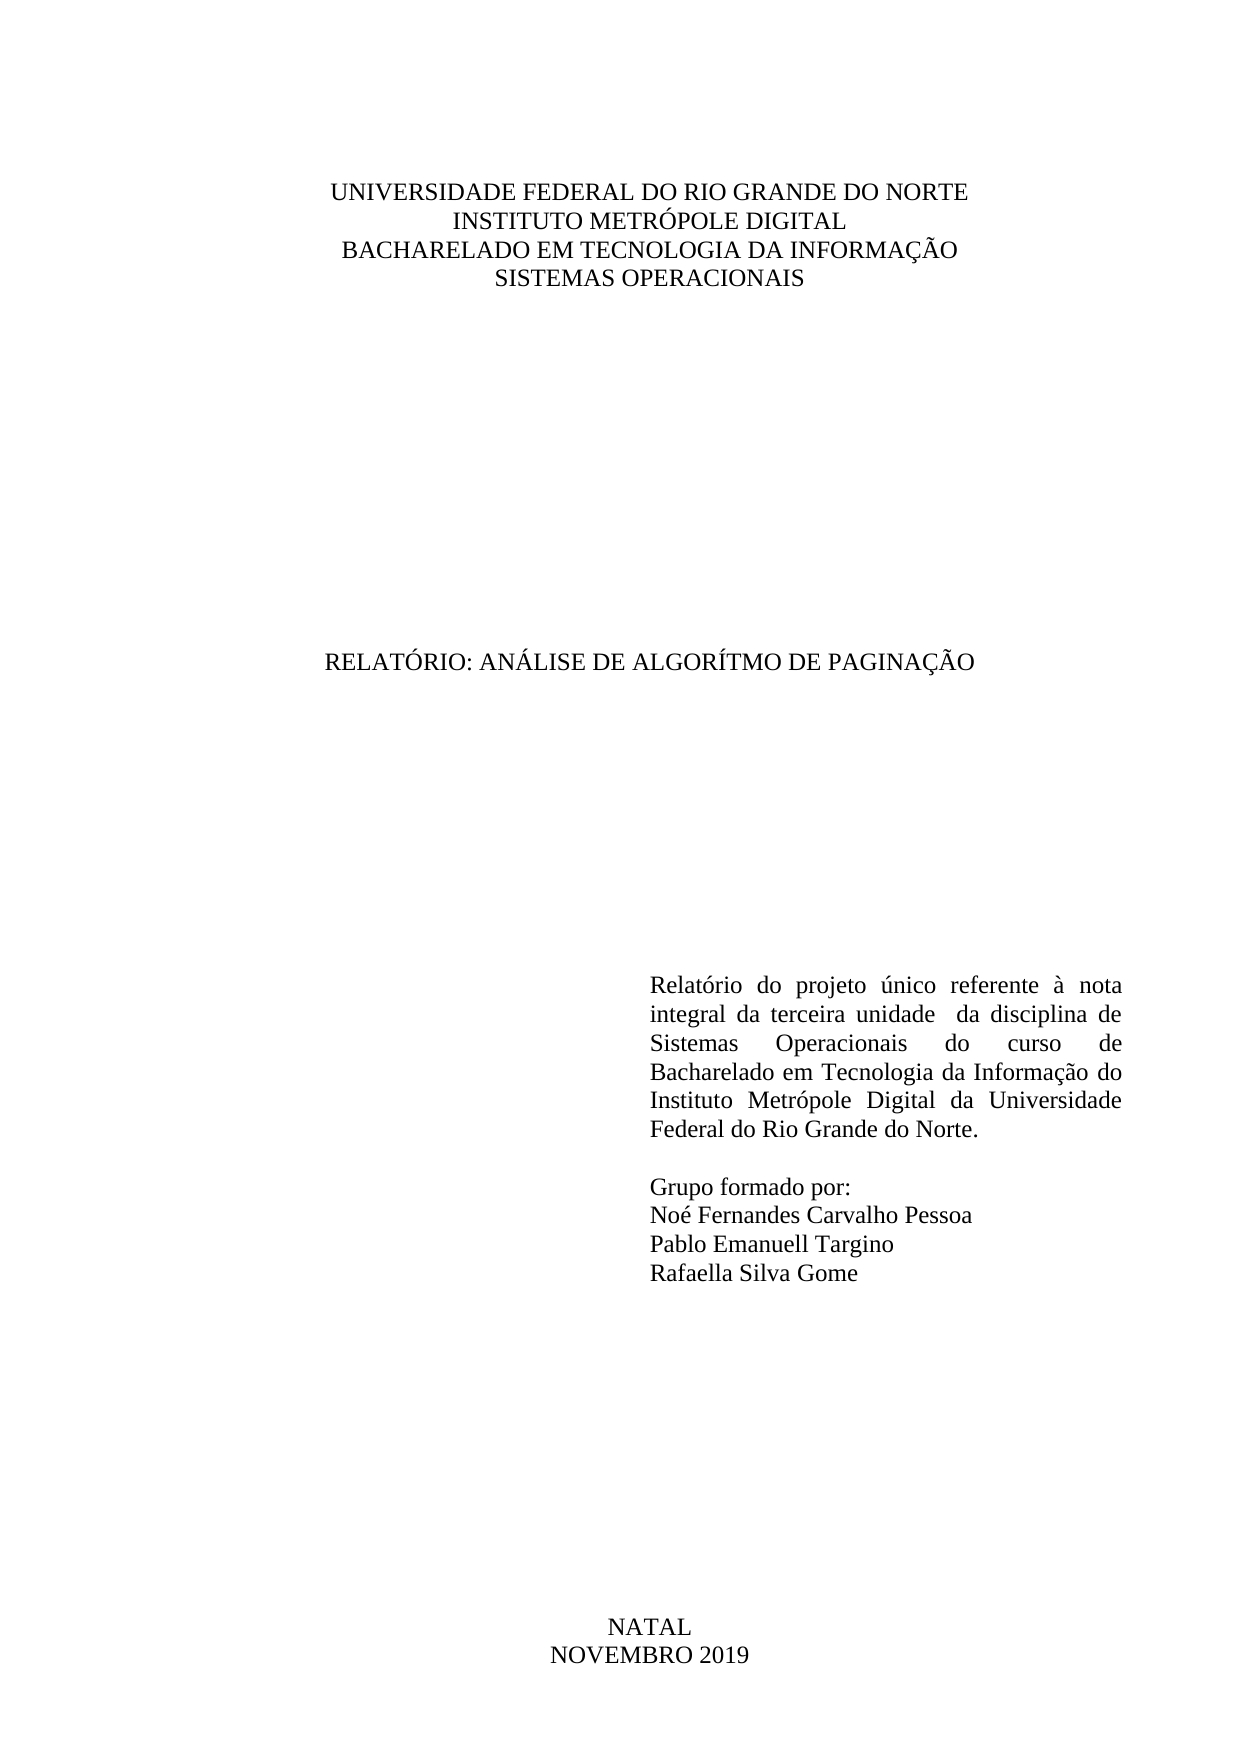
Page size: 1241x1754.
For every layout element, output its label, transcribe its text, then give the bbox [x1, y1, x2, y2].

text Rafaella Silva Gome [649, 1258, 1122, 1287]
text UNIVERSIDADE FEDERAL DO RIO GRANDE DO NORTE [177, 177, 1122, 206]
text SISTEMAS OPERACIONAIS [177, 263, 1122, 292]
text Relatório do projeto único referente à nota integral da terceira unidade da disciplina de Sistemas Operacionais do curso de Bacharelado em Tecnologia da Informação do Instituto Metrópole Digital da Universidade Federal do Rio Grande do Norte. [649, 971, 1122, 1143]
text Pablo Emanuell Targino [649, 1229, 1122, 1258]
text BACHARELADO EM TECNOLOGIA DA INFORMAÇÃO [177, 235, 1122, 263]
text Grupo formado por: [649, 1172, 1122, 1201]
text INSTITUTO METRÓPOLE DIGITAL [177, 206, 1122, 235]
text NATAL [177, 1612, 1122, 1640]
text Noé Fernandes Carvalho Pessoa [649, 1201, 1122, 1229]
text NOVEMBRO 2019 [177, 1640, 1122, 1669]
text RELATÓRIO: ANÁLISE DE ALGORÍTMO DE PAGINAÇÃO [177, 647, 1122, 675]
